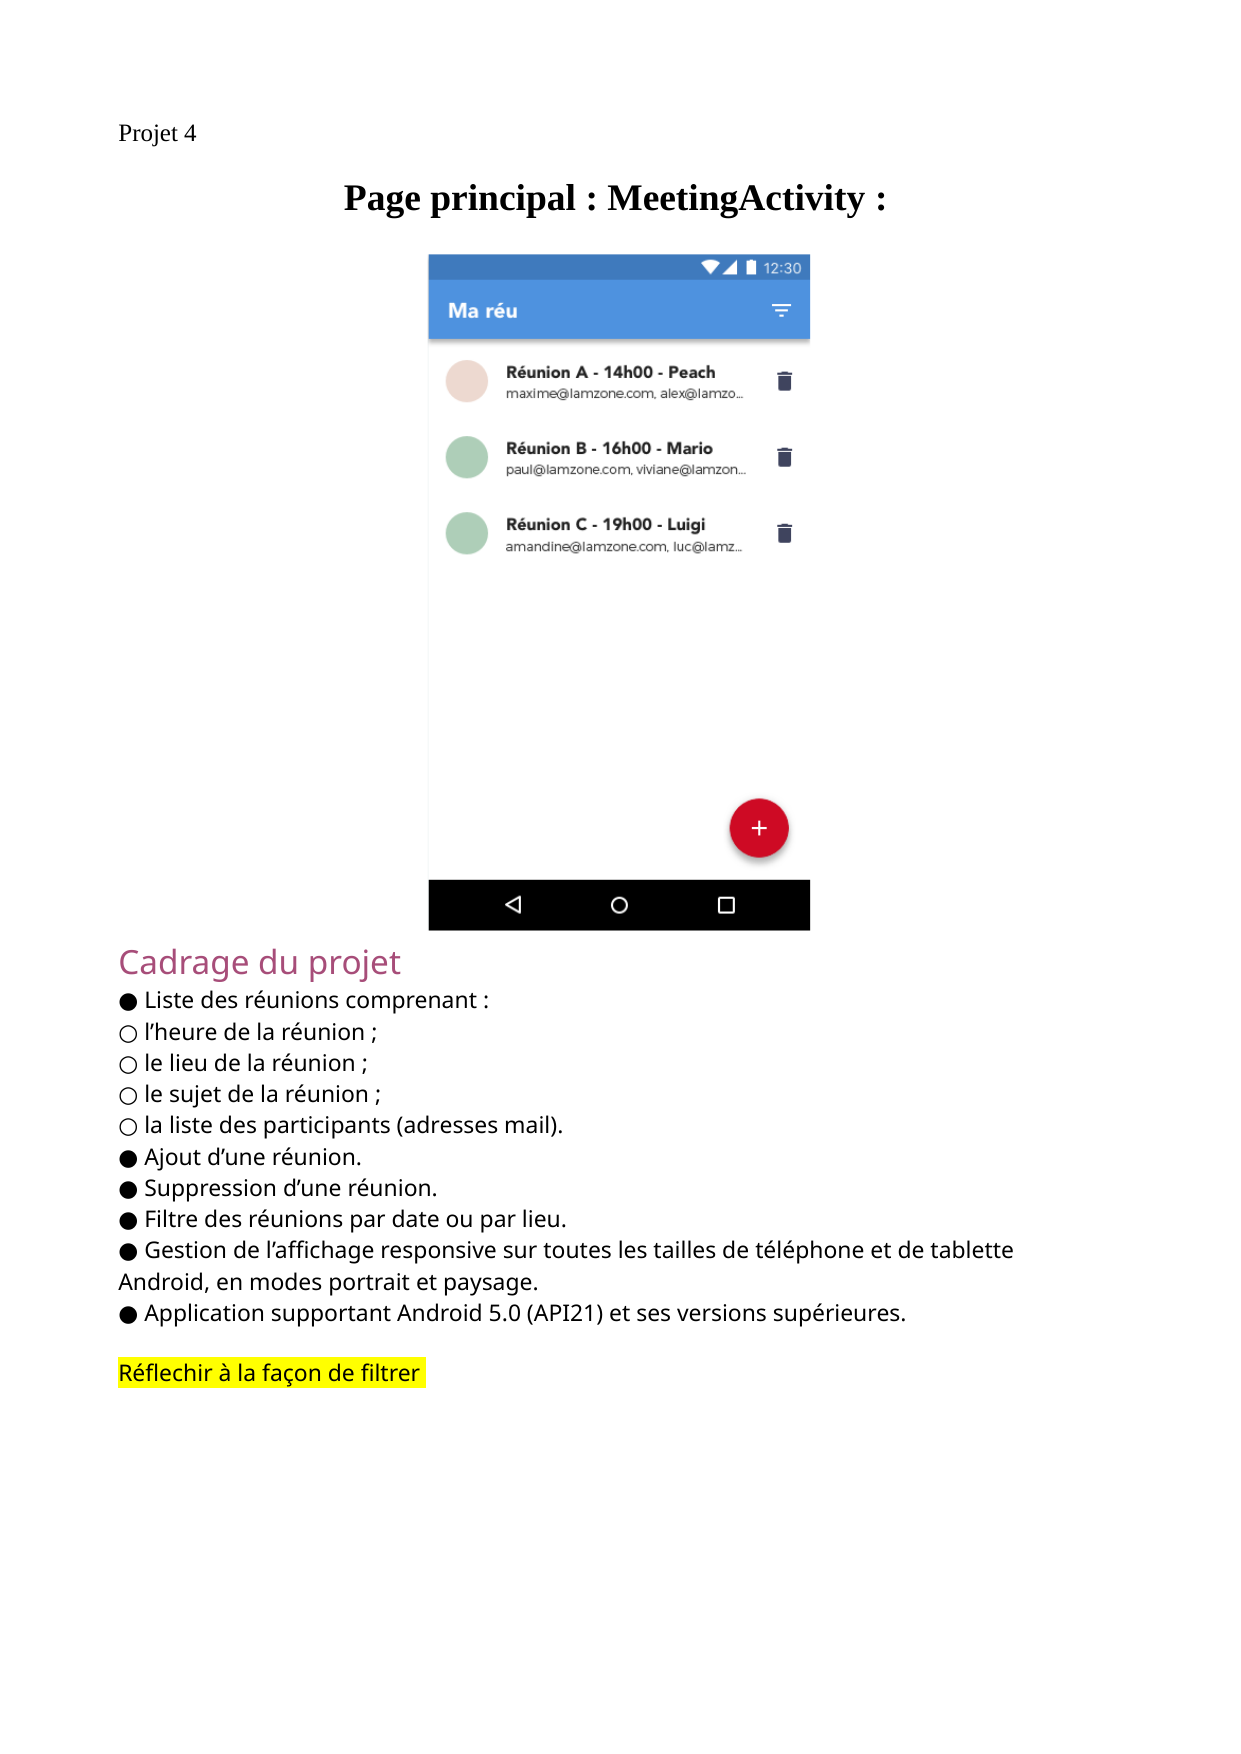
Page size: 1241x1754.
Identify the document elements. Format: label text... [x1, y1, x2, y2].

text ● Gestion de l’affichage responsive sur toutes les tailles de téléphone et de tablette [118, 1234, 1122, 1266]
text Cadrage du projet [118, 247, 1122, 984]
text Android, en modes portrait et paysage. [118, 1266, 1122, 1297]
text ○ le lieu de la réunion ; [118, 1047, 1122, 1078]
text ● Ajout d’une réunion. [118, 1141, 1122, 1172]
text ○ le sujet de la réunion ; [118, 1078, 1122, 1109]
text ● Liste des réunions comprenant : [118, 984, 1122, 1016]
text ● Filtre des réunions par date ou par lieu. [118, 1203, 1122, 1234]
text Projet 4 [118, 118, 1122, 147]
picture [397, 247, 843, 939]
text ● Application supportant Android 5.0 (API21) et ses versions supérieures. [118, 1297, 1122, 1328]
text ● Suppression d’une réunion. [118, 1172, 1122, 1203]
text ○ l’heure de la réunion ; [118, 1016, 1122, 1047]
text Page principal : MeetingActivity : [118, 176, 1122, 219]
text Réflechir à la façon de filtrer [118, 1357, 1122, 1388]
text ○ la liste des participants (adresses mail). [118, 1109, 1122, 1141]
